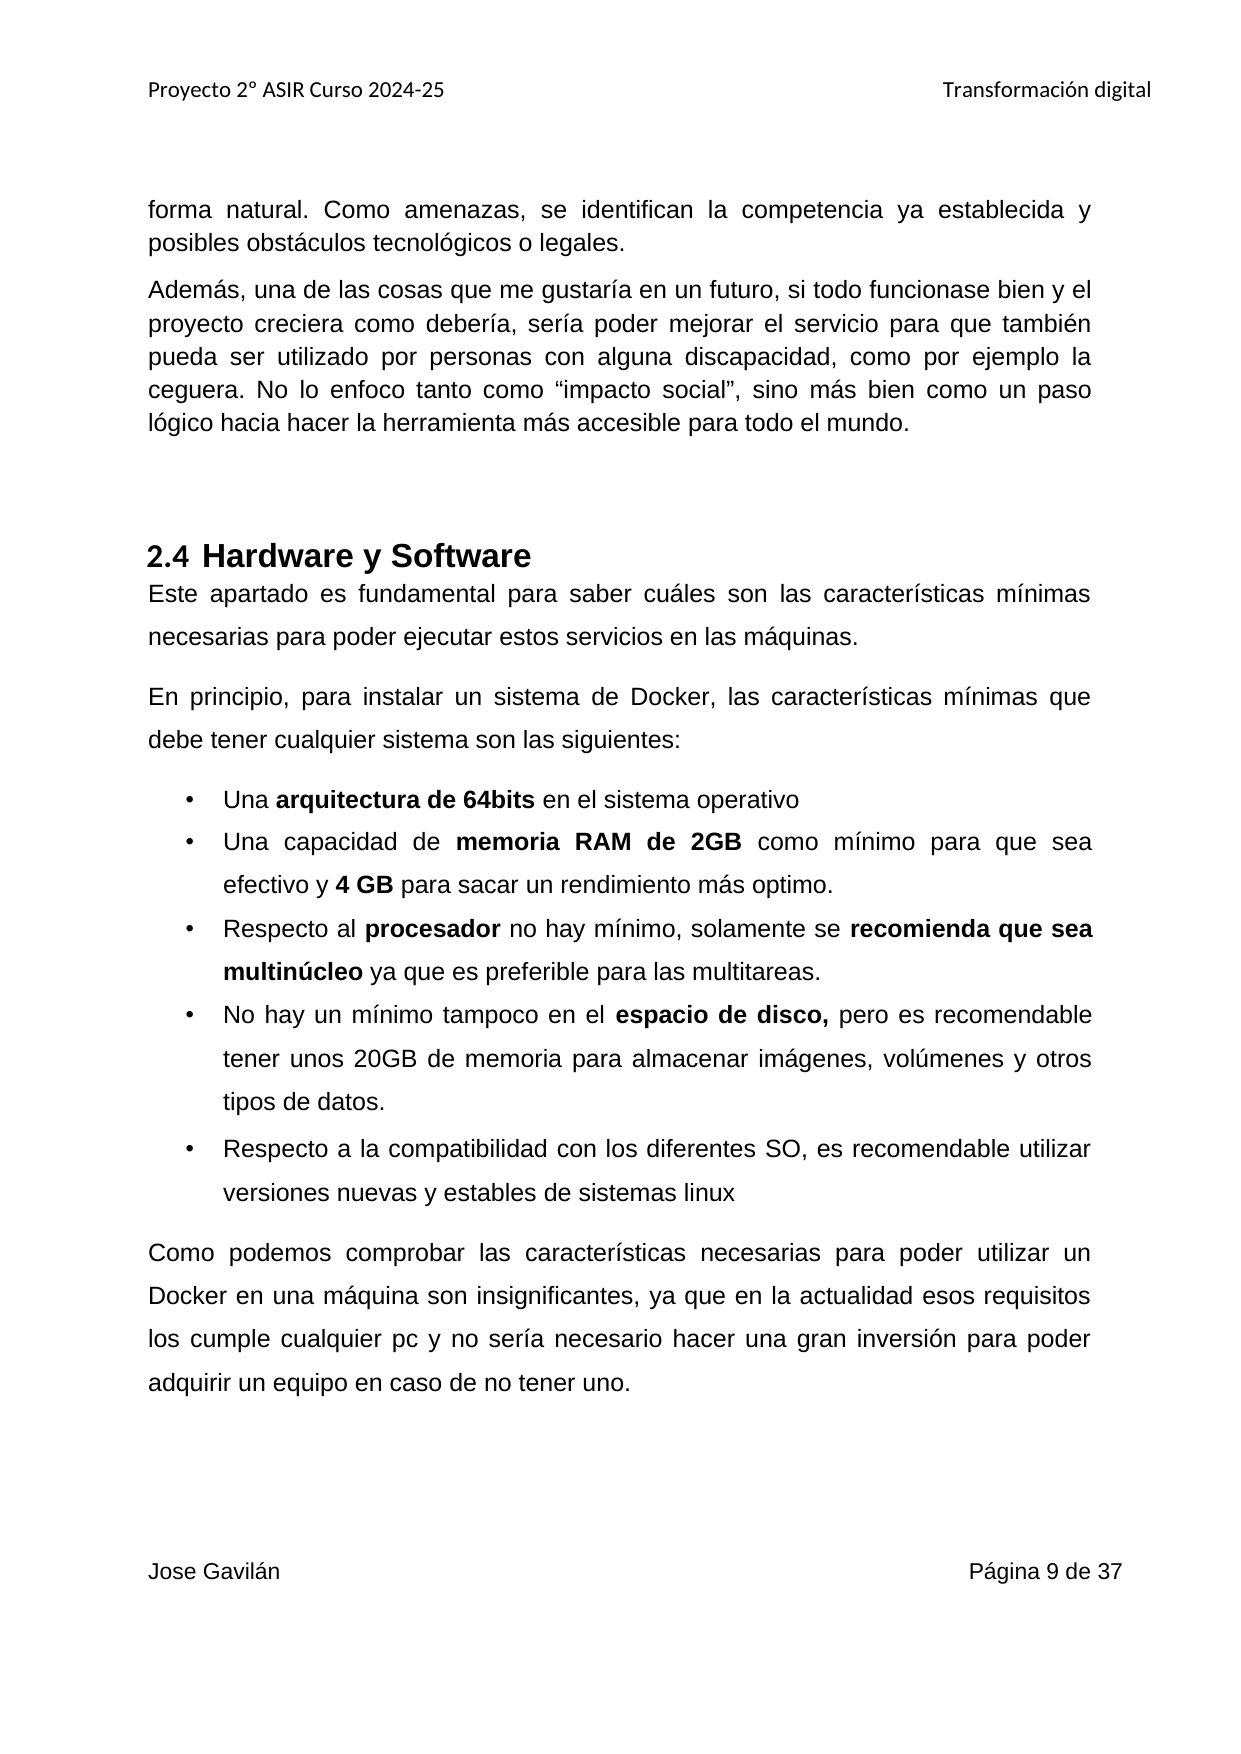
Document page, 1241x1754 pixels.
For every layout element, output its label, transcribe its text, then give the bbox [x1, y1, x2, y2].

list Una capacidad de memoria RAM de 2GB como mínimo para que sea efectivo y 4 GB para sacar un rendimiento más optimo. [185, 827, 1093, 899]
list No hay un mínimo tampoco en el espacio de disco, pero es recomendable tener unos 20GB de memoria para almacenar imágenes, volúmenes y otros tipos de datos. [185, 1001, 1093, 1116]
text Además, una de las cosas que me gustaría en un futuro, si todo funcionase bien y el proyecto creciera como debería, sería poder mejorar el servicio para que también pueda ser utilizado por personas con alguna discapacidad, como por ejemplo la ceguera. No lo enfoco tanto como “impacto social”, sino más bien como un paso lógico hacia hacer la herramienta más accesible para todo el mundo. [148, 276, 1093, 436]
text En principio, para instalar un sistema de Docker, las características mínimas que debe tener cualquier sistema son las siguientes: [148, 682, 1092, 754]
text forma natural. Como amenazas, se identifican la competencia ya establecida y posibles obstáculos tecnológicos o legales. [148, 195, 1093, 257]
list Respecto a la compatibilidad con los diferentes SO, es recomendable utilizar versiones nuevas y estables de sistemas linux [185, 1134, 1093, 1206]
list Una arquitectura de 64bits en el sistema operativo [185, 785, 1093, 814]
list Respecto al procesador no hay mínimo, solamente se recomienda que sea multinúcleo ya que es preferible para las multitareas. [185, 914, 1093, 986]
text Como podemos comprobar las características necesarias para poder utilizar un Docker en una máquina son insignificantes, ya que en la actualidad esos requisitos los cumple cualquier pc y no sería necesario hacer una gran inversión para poder adquirir un equipo en caso de no tener uno. [148, 1237, 1092, 1396]
text Este apartado es fundamental para saber cuáles son las características mínimas necesarias para poder ejecutar estos servicios en las máquinas. [148, 579, 1092, 651]
subtitle Hardware y Software [146, 536, 1093, 576]
